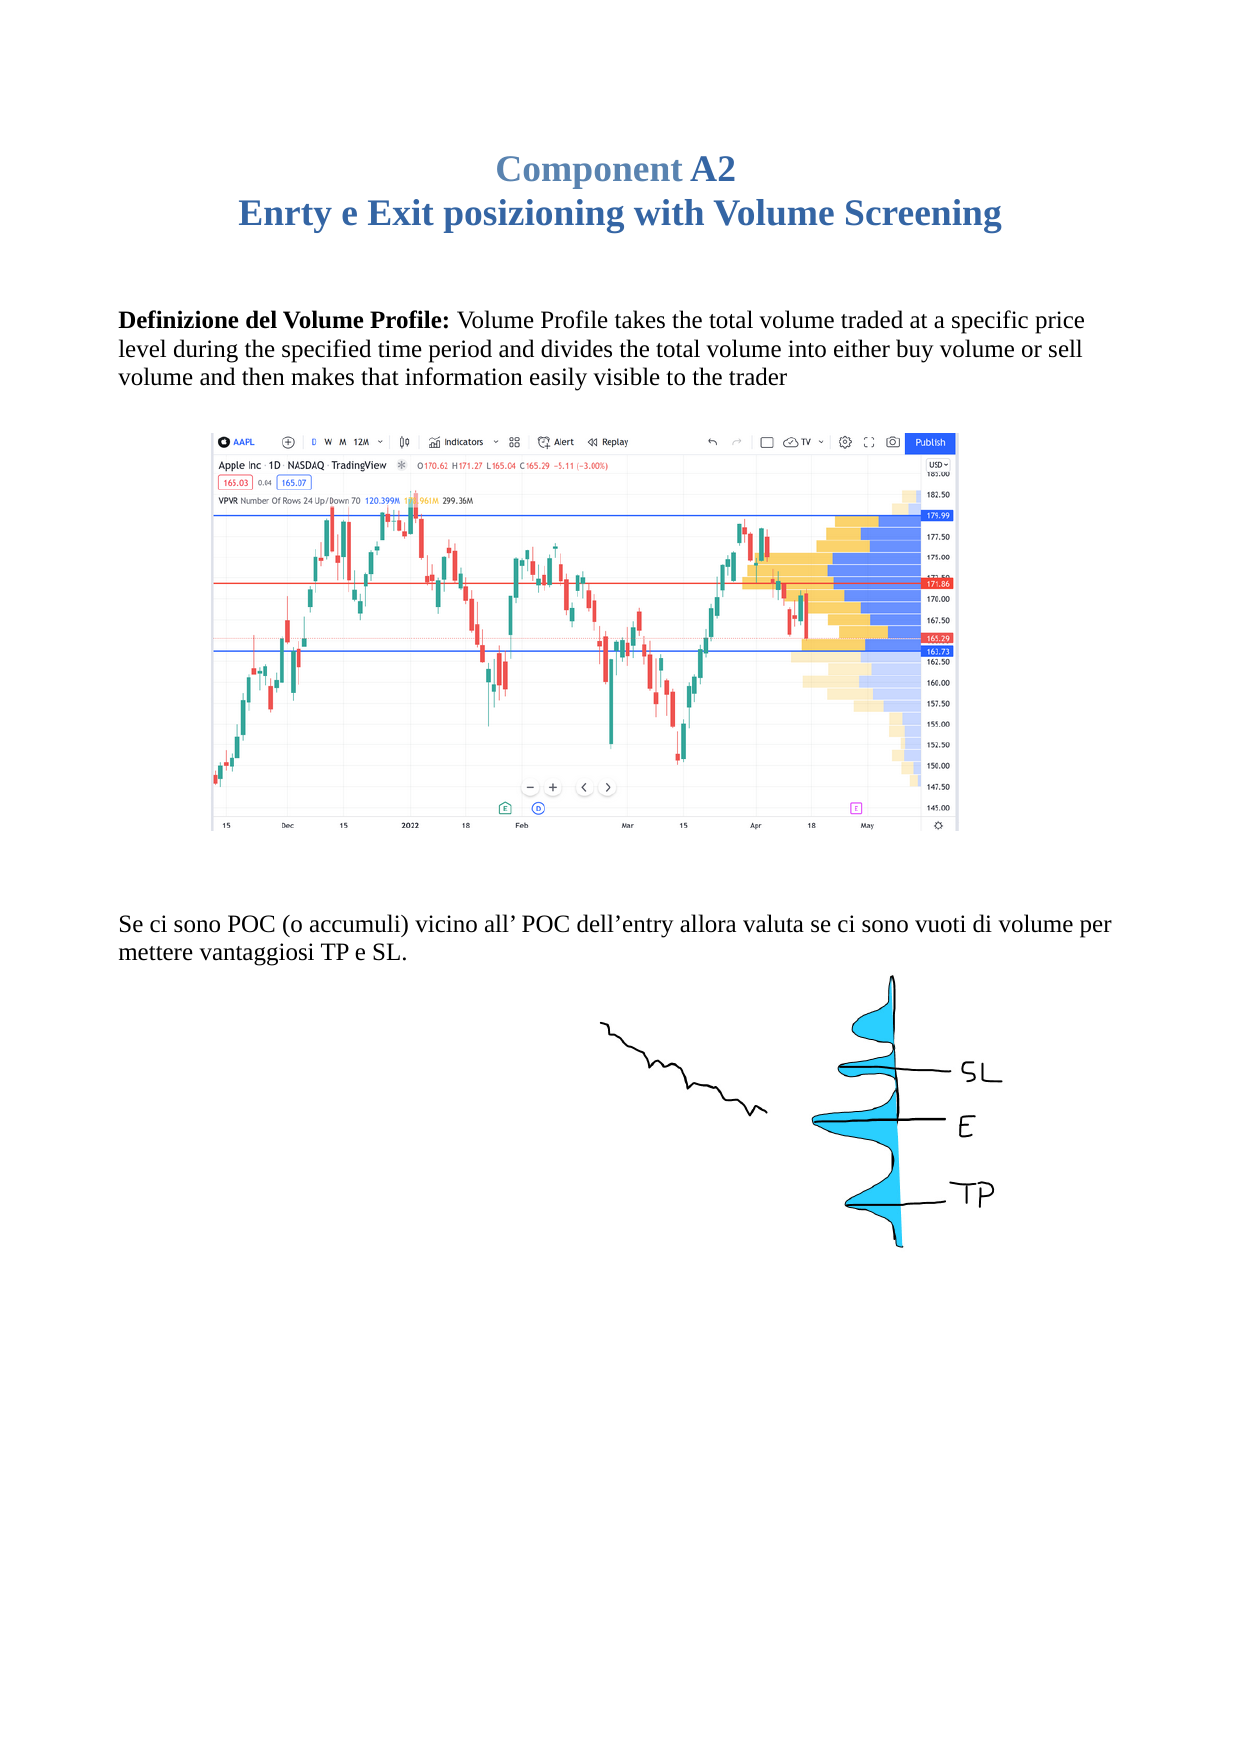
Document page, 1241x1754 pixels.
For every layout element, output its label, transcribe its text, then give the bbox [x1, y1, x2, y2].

text Se ci sono POC (o accumuli) vicino all’ POC dell’entry allora valuta se ci sono vuoti di volume per mettere vantaggiosi TP e SL. [118, 909, 1122, 966]
text Enrty e Exit posizioning with Volume Screening [118, 190, 1122, 233]
picture [210, 433, 960, 831]
text Definizione del Volume Profile: Volume Profile takes the total volume traded at a specific price level during the specified time period and divides the total volume into either buy volume or sell volume and then makes that information easily visible to the trader [118, 305, 1122, 391]
picture [597, 949, 990, 1260]
text Component A2 [118, 147, 1122, 190]
